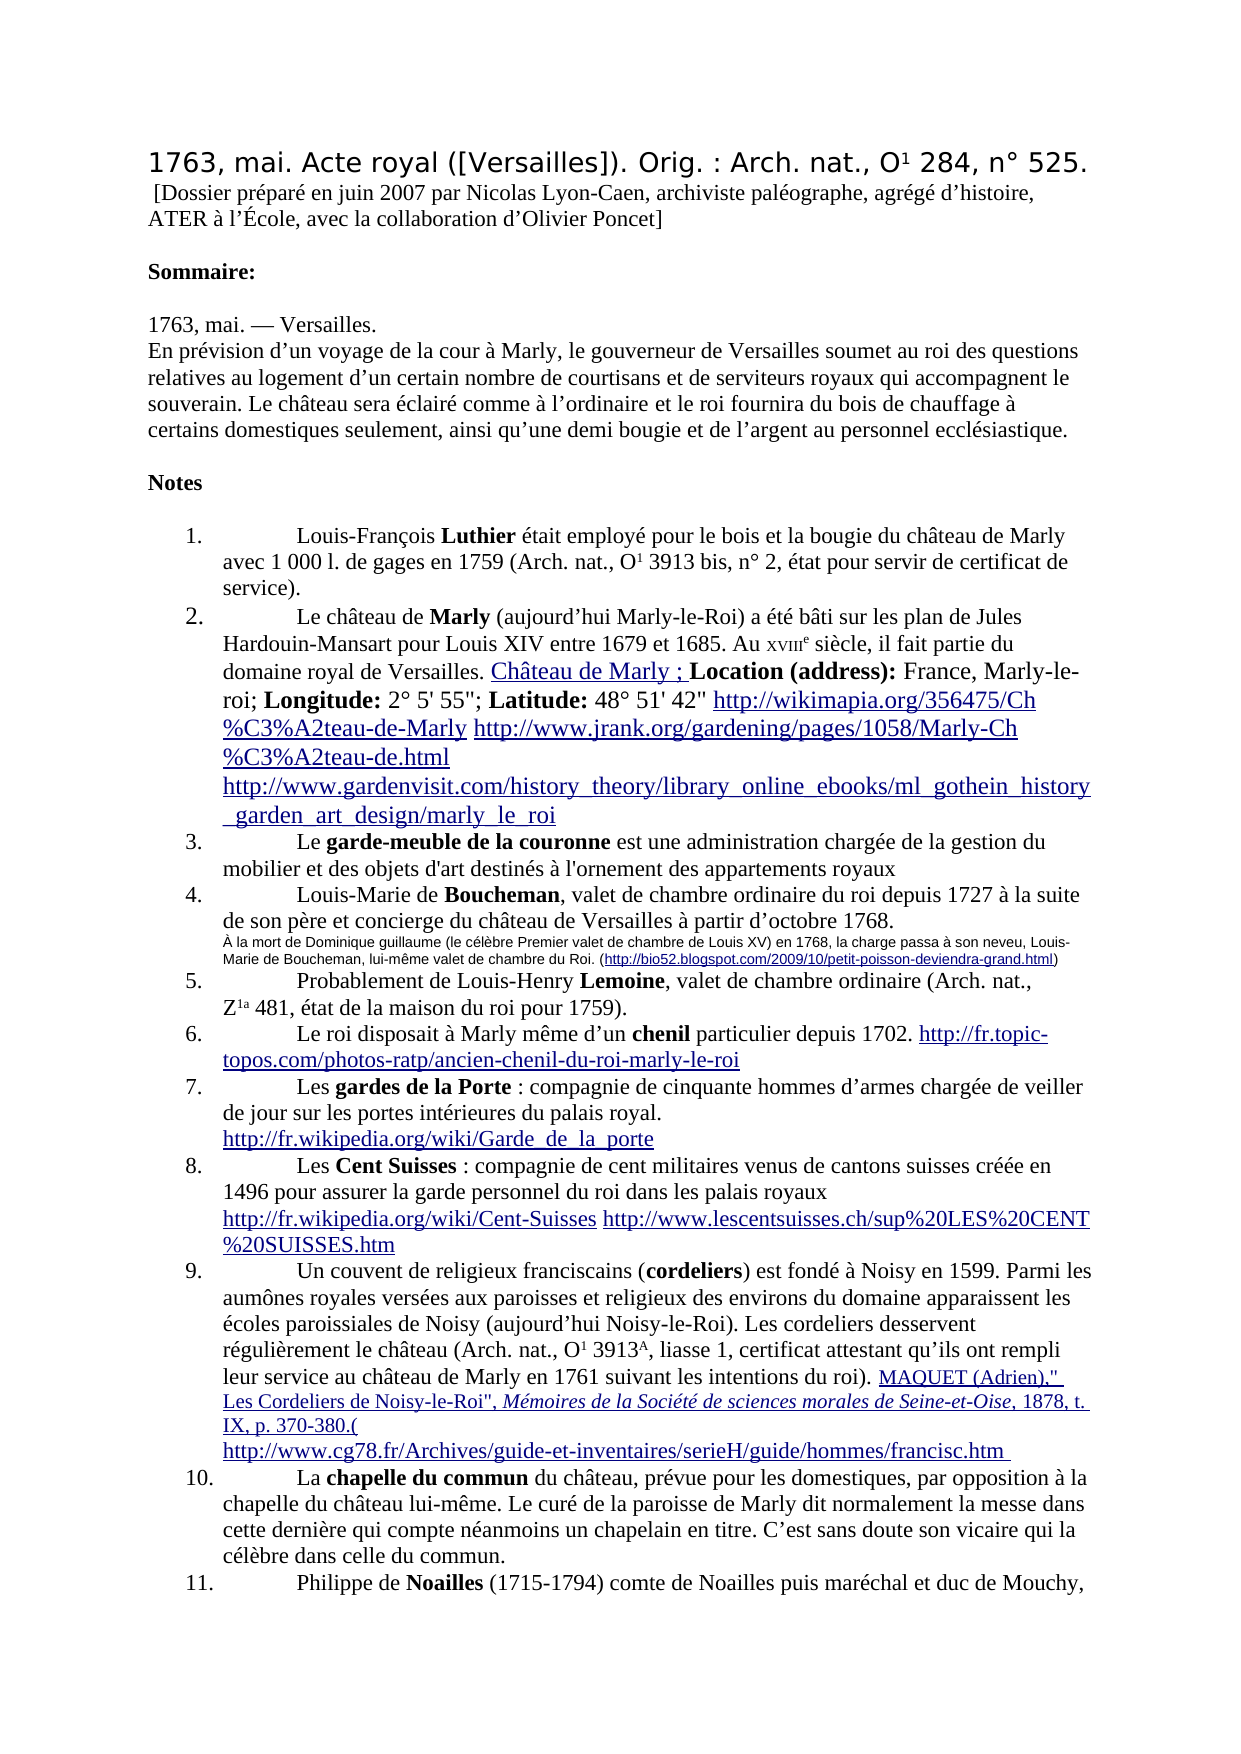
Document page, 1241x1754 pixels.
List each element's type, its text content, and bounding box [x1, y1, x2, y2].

list http://www.cg78.fr/Archives/guide-et-inventaires/serieH/guide/hommes/francisc.htm [185, 1437, 1093, 1463]
list À la mort de Dominique guillaume (le célèbre Premier valet de chambre de Louis XV) en 1768, la charge passa à son neveu, Louis-Marie de Boucheman, lui-même valet de chambre du Roi. (http://bio52.blogspot.com/2009/10/petit-poisson-deviendra-grand.html) [185, 934, 1093, 967]
list La chapelle du commun du château, prévue pour les domestiques, par opposition à la chapelle du château lui-même. Le curé de la paroisse de Marly dit normalement la messe dans cette dernière qui compte néanmoins un chapelain en titre. C’est sans doute son vicaire qui la célèbre dans celle du commun. [185, 1463, 1093, 1569]
text 1763, mai. — Versailles. [148, 311, 1093, 337]
list Un couvent de religieux franciscains (cordeliers) est fondé à Noisy en 1599. Parmi les aumônes royales versées aux paroisses et religieux des environs du domaine apparaissent les écoles paroissiales de Noisy (aujourd’hui Noisy-le-Roi). Les cordeliers desservent régulièrement le château (Arch. nat., O1 3913A, liasse 1, certificat attestant qu’ils ont rempli leur service au château de Marly en 1761 suivant les intentions du roi). MAQUET (Adrien)," Les Cordeliers de Noisy-le-Roi", Mémoires de la Société de sciences morales de Seine-et-Oise, 1878, t. IX, p. 370-380.( [185, 1257, 1093, 1437]
list Les gardes de la Porte : compagnie de cinquante hommes d’armes chargée de veiller de jour sur les portes intérieures du palais royal. http://fr.wikipedia.org/wiki/Garde_de_la_porte [185, 1073, 1093, 1152]
text 1763, mai. Acte royal ([Versailles]). Orig. : Arch. nat., O1 284, n° 525. [148, 148, 1093, 179]
list Probablement de Louis-Henry Lemoine, valet de chambre ordinaire (Arch. nat., Z1a 481, état de la maison du roi pour 1759). [185, 967, 1093, 1020]
text En prévision d’un voyage de la cour à Marly, le gouverneur de Versailles soumet au roi des questions relatives au logement d’un certain nombre de courtisans et de serviteurs royaux qui accompagnent le souverain. Le château sera éclairé comme à l’ordinaire et le roi fournira du bois de chauffage à certains domestiques seulement, ainsi qu’une demi bougie et de l’argent au personnel ecclésiastique. [148, 337, 1093, 443]
list Le garde-meuble de la couronne est une administration chargée de la gestion du mobilier et des objets d'art destinés à l'ornement des appartements royaux [185, 828, 1093, 881]
list Louis-Marie de Boucheman, valet de chambre ordinaire du roi depuis 1727 à la suite de son père et concierge du château de Versailles à partir d’octobre 1768. [185, 881, 1093, 934]
text Sommaire: [148, 258, 1093, 284]
list Le château de Marly (aujourd’hui Marly-le-Roi) a été bâti sur les plan de Jules Hardouin-Mansart pour Louis XIV entre 1679 et 1685. Au xviiie siècle, il fait partie du domaine royal de Versailles. Château de Marly ; Location (address): France, Marly-le-roi; Longitude: 2° 5' 55"; Latitude: 48° 51' 42" http://wikimapia.org/356475/Ch%C3%A2teau-de-Marly http://www.jrank.org/gardening/pages/1058/Marly-Ch%C3%A2teau-de.html http://www.gardenvisit.com/history_theory/library_online_ebooks/ml_gothein_history_garden_art_design/marly_le_roi [185, 601, 1093, 828]
list Le roi disposait à Marly même d’un chenil particulier depuis 1702. http://fr.topic-topos.com/photos-ratp/ancien-chenil-du-roi-marly-le-roi [185, 1020, 1093, 1073]
subtitle Notes [148, 469, 1093, 495]
list Les Cent Suisses : compagnie de cent militaires venus de cantons suisses créée en 1496 pour assurer la garde personnel du roi dans les palais royaux http://fr.wikipedia.org/wiki/Cent-Suisses http://www.lescentsuisses.ch/sup%20LES%20CENT%20SUISSES.htm [185, 1152, 1093, 1257]
text [Dossier préparé en juin 2007 par Nicolas Lyon-Caen, archiviste paléographe, agrégé d’histoire, ATER à l’École, avec la collaboration d’Olivier Poncet] [148, 179, 1093, 232]
list Philippe de Noailles (1715-1794) comte de Noailles puis maréchal et duc de Mouchy, [185, 1569, 1093, 1595]
list Louis-François Luthier était employé pour le bois et la bougie du château de Marly avec 1 000 l. de gages en 1759 (Arch. nat., O1 3913 bis, n° 2, état pour servir de certificat de service). [185, 522, 1093, 601]
